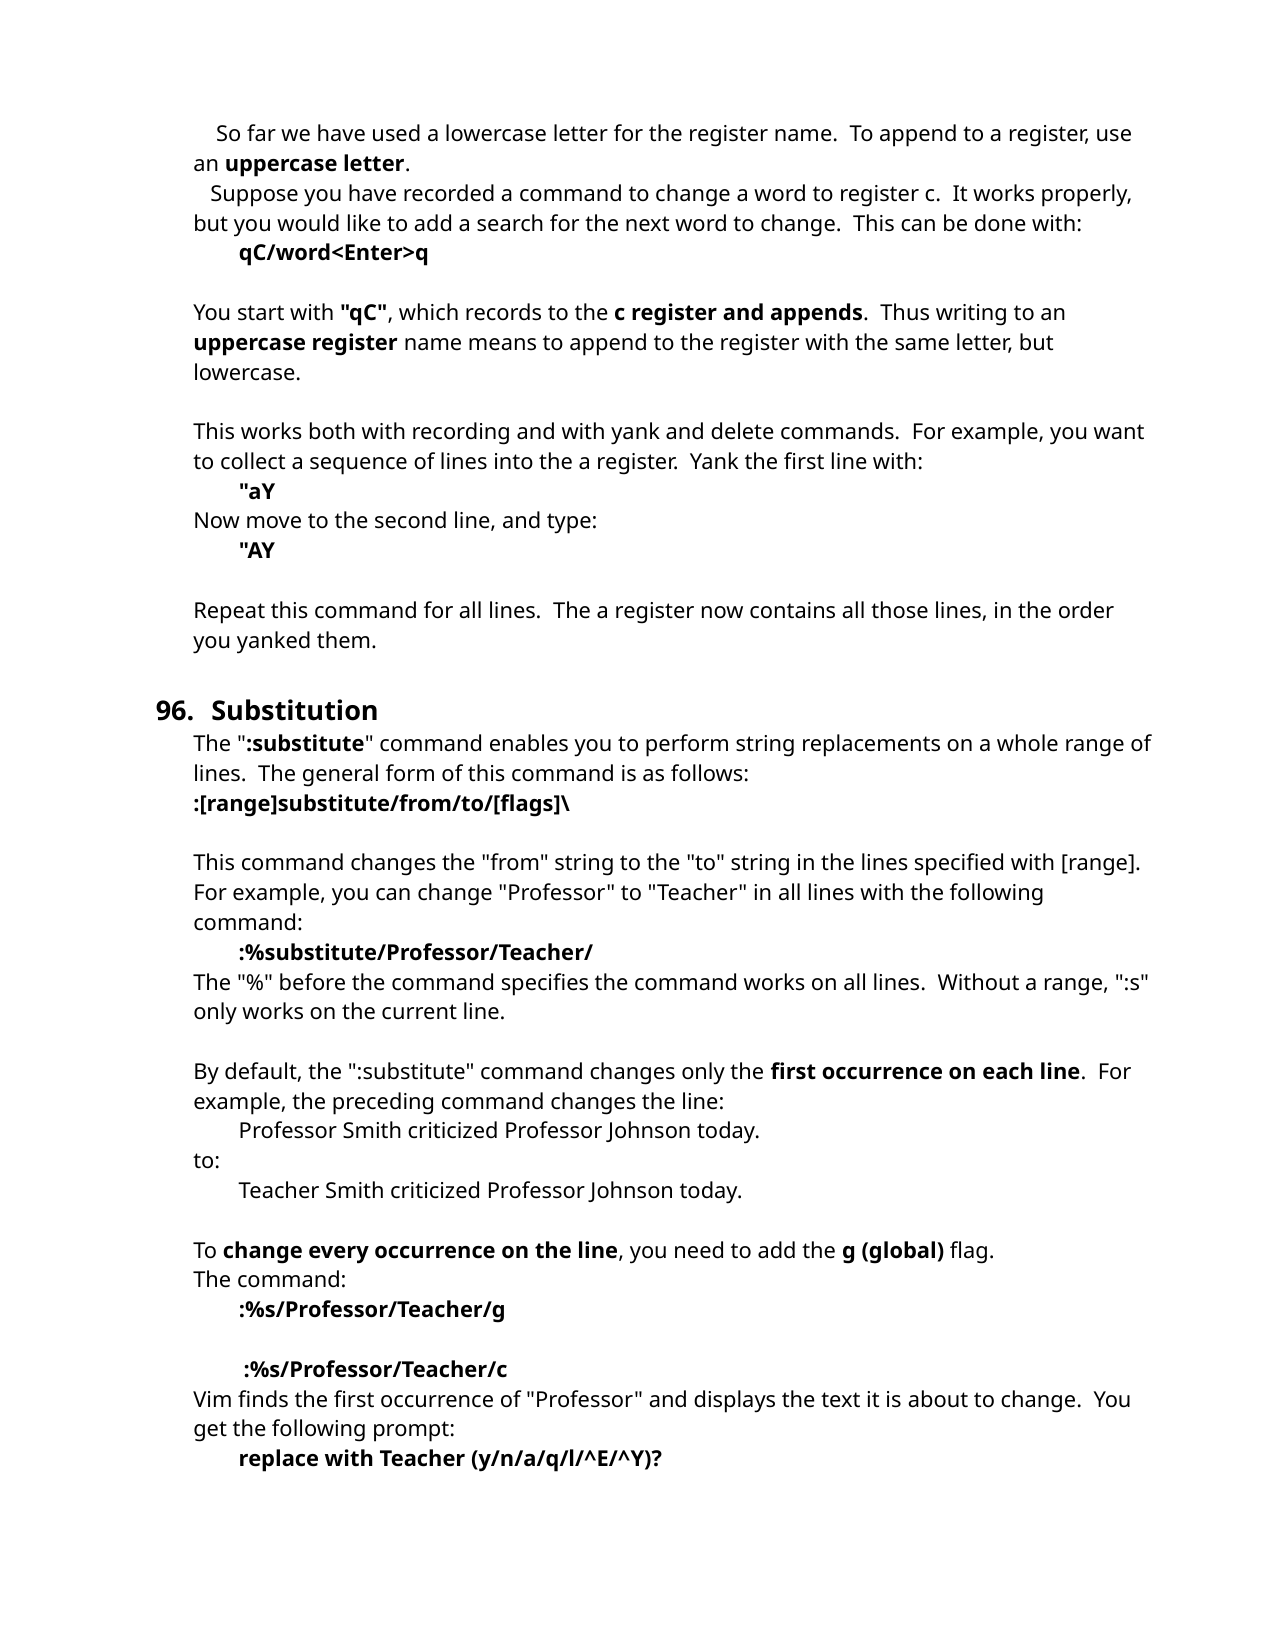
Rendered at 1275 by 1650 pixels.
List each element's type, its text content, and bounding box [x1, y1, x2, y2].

list You start with "qC", which records to the c register and appends. Thus writing to an uppercase register name means to append to the register with the same letter, but lowercase. [156, 297, 1157, 386]
list to: [156, 1145, 1157, 1175]
list Substitution [156, 691, 1157, 728]
list :%s/Professor/Teacher/g [156, 1294, 1157, 1324]
list To change every occurrence on the line, you need to add the g (global) flag. [156, 1234, 1157, 1264]
list This works both with recording and with yank and delete commands. For example, you want to collect a sequence of lines into the a register. Yank the first line with: [156, 416, 1157, 476]
list :[range]substitute/from/to/[flags]\ [156, 788, 1157, 817]
list :%s/Professor/Teacher/c [156, 1354, 1157, 1383]
list Professor Smith criticized Professor Johnson today. [156, 1115, 1157, 1145]
list replace with Teacher (y/n/a/q/l/^E/^Y)? [156, 1443, 1157, 1473]
list Vim finds the first occurrence of "Professor" and displays the text it is about to change. You get the following prompt: [156, 1383, 1157, 1443]
list So far we have used a lowercase letter for the register name. To append to a register, use an uppercase letter. [156, 118, 1157, 178]
list The "%" before the command specifies the command works on all lines. Without a range, ":s" only works on the current line. [156, 966, 1157, 1026]
list "aY [156, 476, 1157, 505]
list Teacher Smith criticized Professor Johnson today. [156, 1175, 1157, 1205]
list Now move to the second line, and type: [156, 505, 1157, 535]
list Repeat this command for all lines. The a register now contains all those lines, in the order you yanked them. [156, 595, 1157, 654]
list This command changes the "from" string to the "to" string in the lines specified with [range]. For example, you can change "Professor" to "Teacher" in all lines with the following command: [156, 847, 1157, 937]
list The ":substitute" command enables you to perform string replacements on a whole range of lines. The general form of this command is as follows: [156, 728, 1157, 788]
list qC/word<Enter>q [156, 237, 1157, 267]
list :%substitute/Professor/Teacher/ [156, 937, 1157, 966]
list "AY [156, 535, 1157, 565]
list By default, the ":substitute" command changes only the first occurrence on each line. For example, the preceding command changes the line: [156, 1056, 1157, 1115]
list The command: [156, 1264, 1157, 1294]
list Suppose you have recorded a command to change a word to register c. It works properly, but you would like to add a search for the next word to change. This can be done with: [156, 178, 1157, 237]
